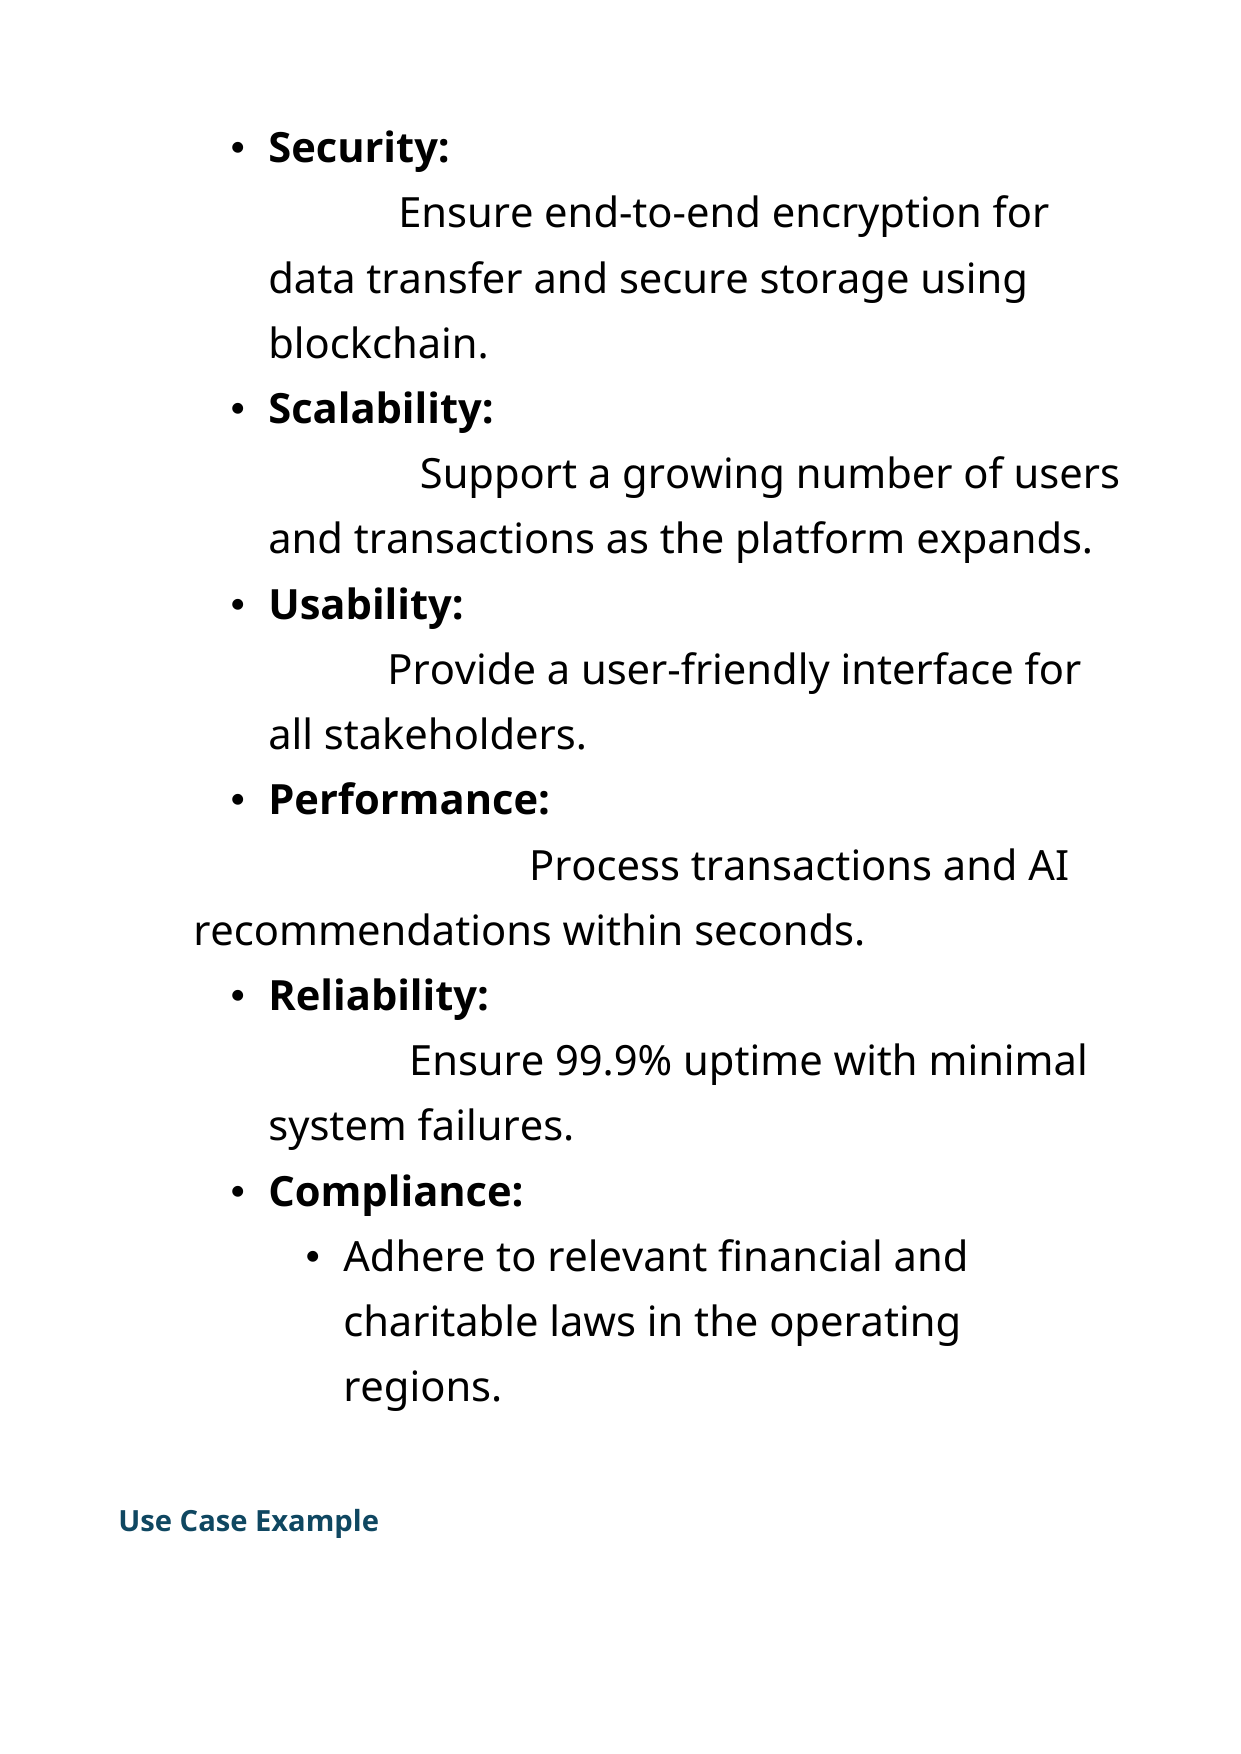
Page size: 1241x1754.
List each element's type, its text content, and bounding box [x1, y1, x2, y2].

list Performance: [231, 770, 1122, 827]
list Security: [231, 118, 1122, 175]
list Adhere to relevant financial and charitable laws in the operating regions. [306, 1227, 1122, 1414]
text Process transactions and AI recommendations within seconds. [193, 835, 1122, 957]
text Use Case Example [118, 1500, 1122, 1540]
text Provide a user-friendly interface for all stakeholders. [268, 640, 1122, 762]
list Scalability: [231, 379, 1122, 436]
list Compliance: [231, 1161, 1122, 1218]
list Reliability: [231, 966, 1122, 1023]
list Usability: [231, 574, 1122, 631]
text Support a growing number of users and transactions as the platform expands. [268, 444, 1122, 566]
text Ensure end-to-end encryption for data transfer and secure storage using blockchain. [268, 183, 1122, 371]
text Ensure 99.9% uptime with minimal system failures. [268, 1031, 1122, 1153]
